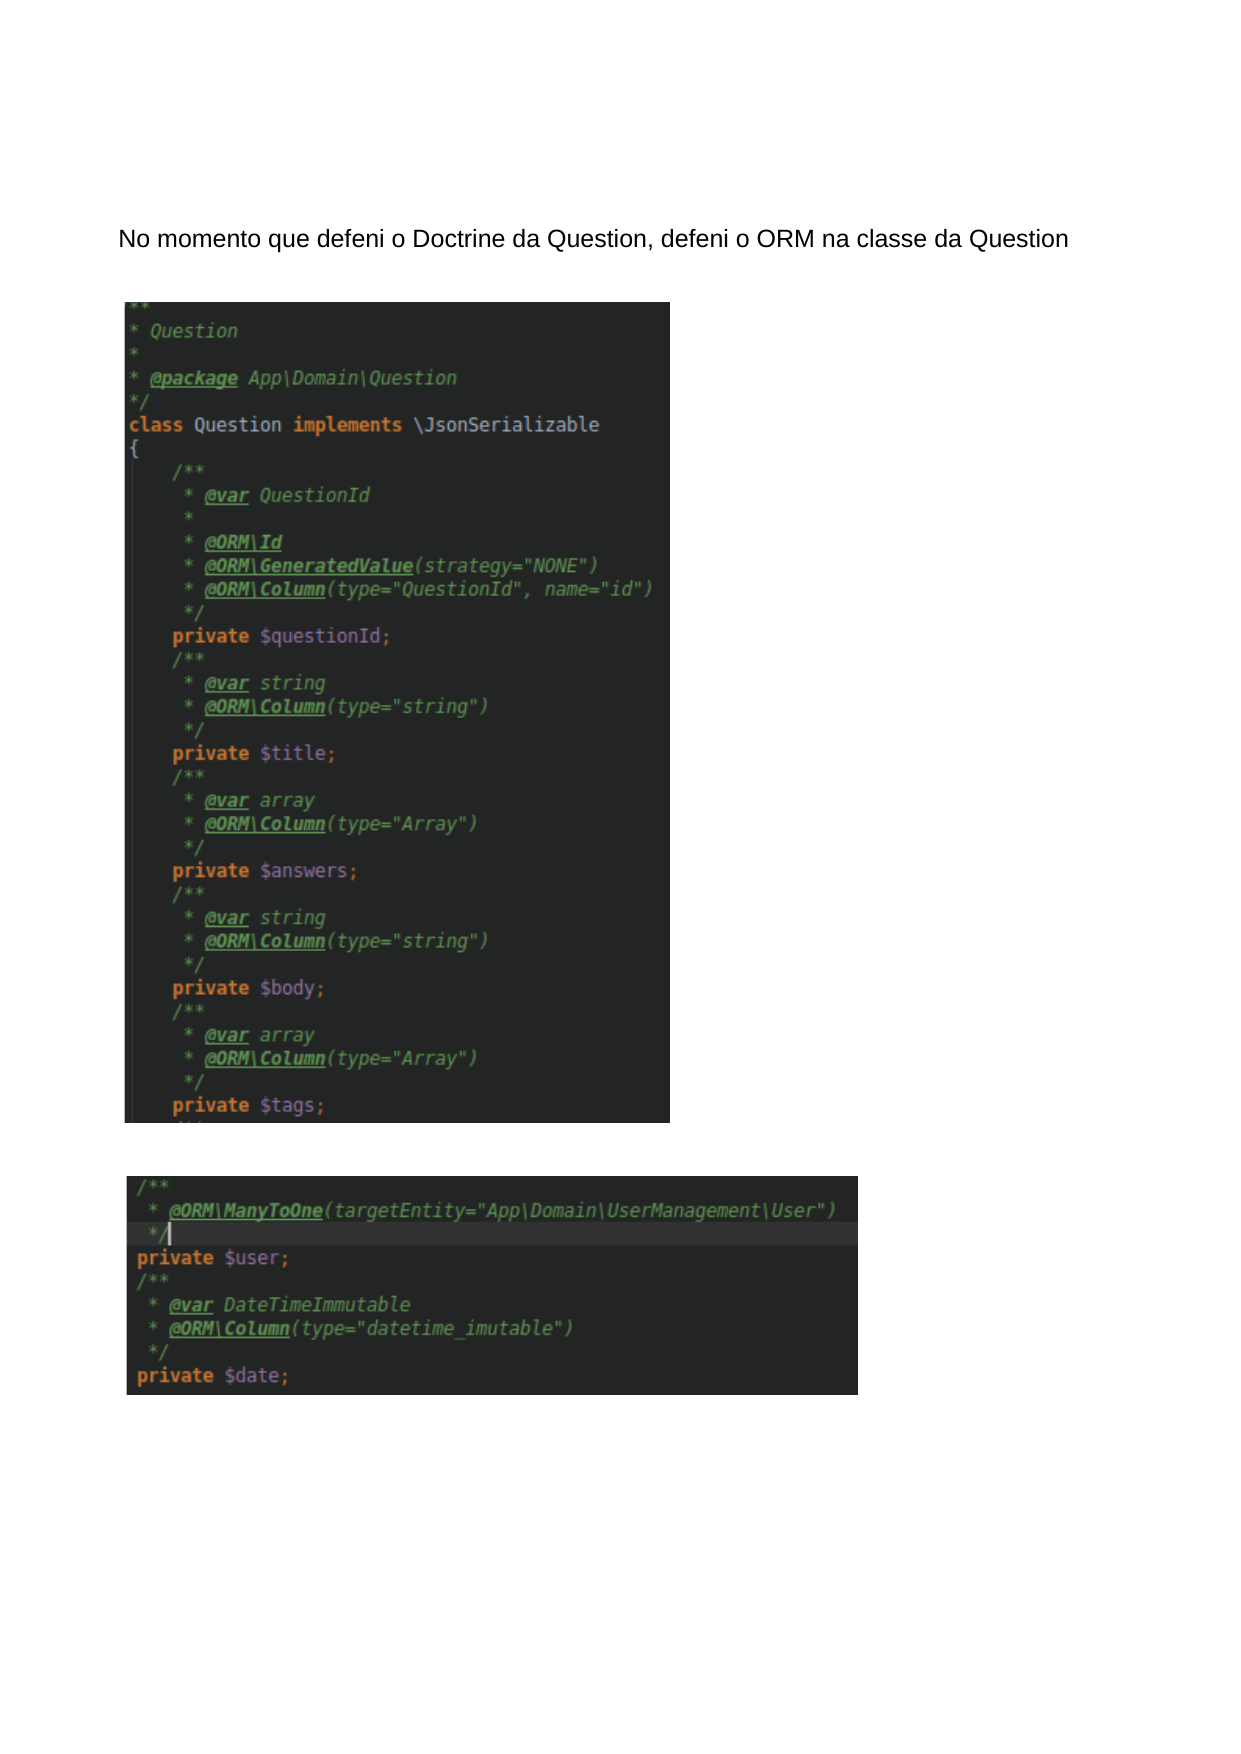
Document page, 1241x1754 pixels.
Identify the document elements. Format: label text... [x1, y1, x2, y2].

picture [124, 302, 670, 1123]
picture [126, 1176, 858, 1395]
text No momento que defeni o Doctrine da Question, defeni o ORM na classe da Question [118, 224, 1122, 253]
